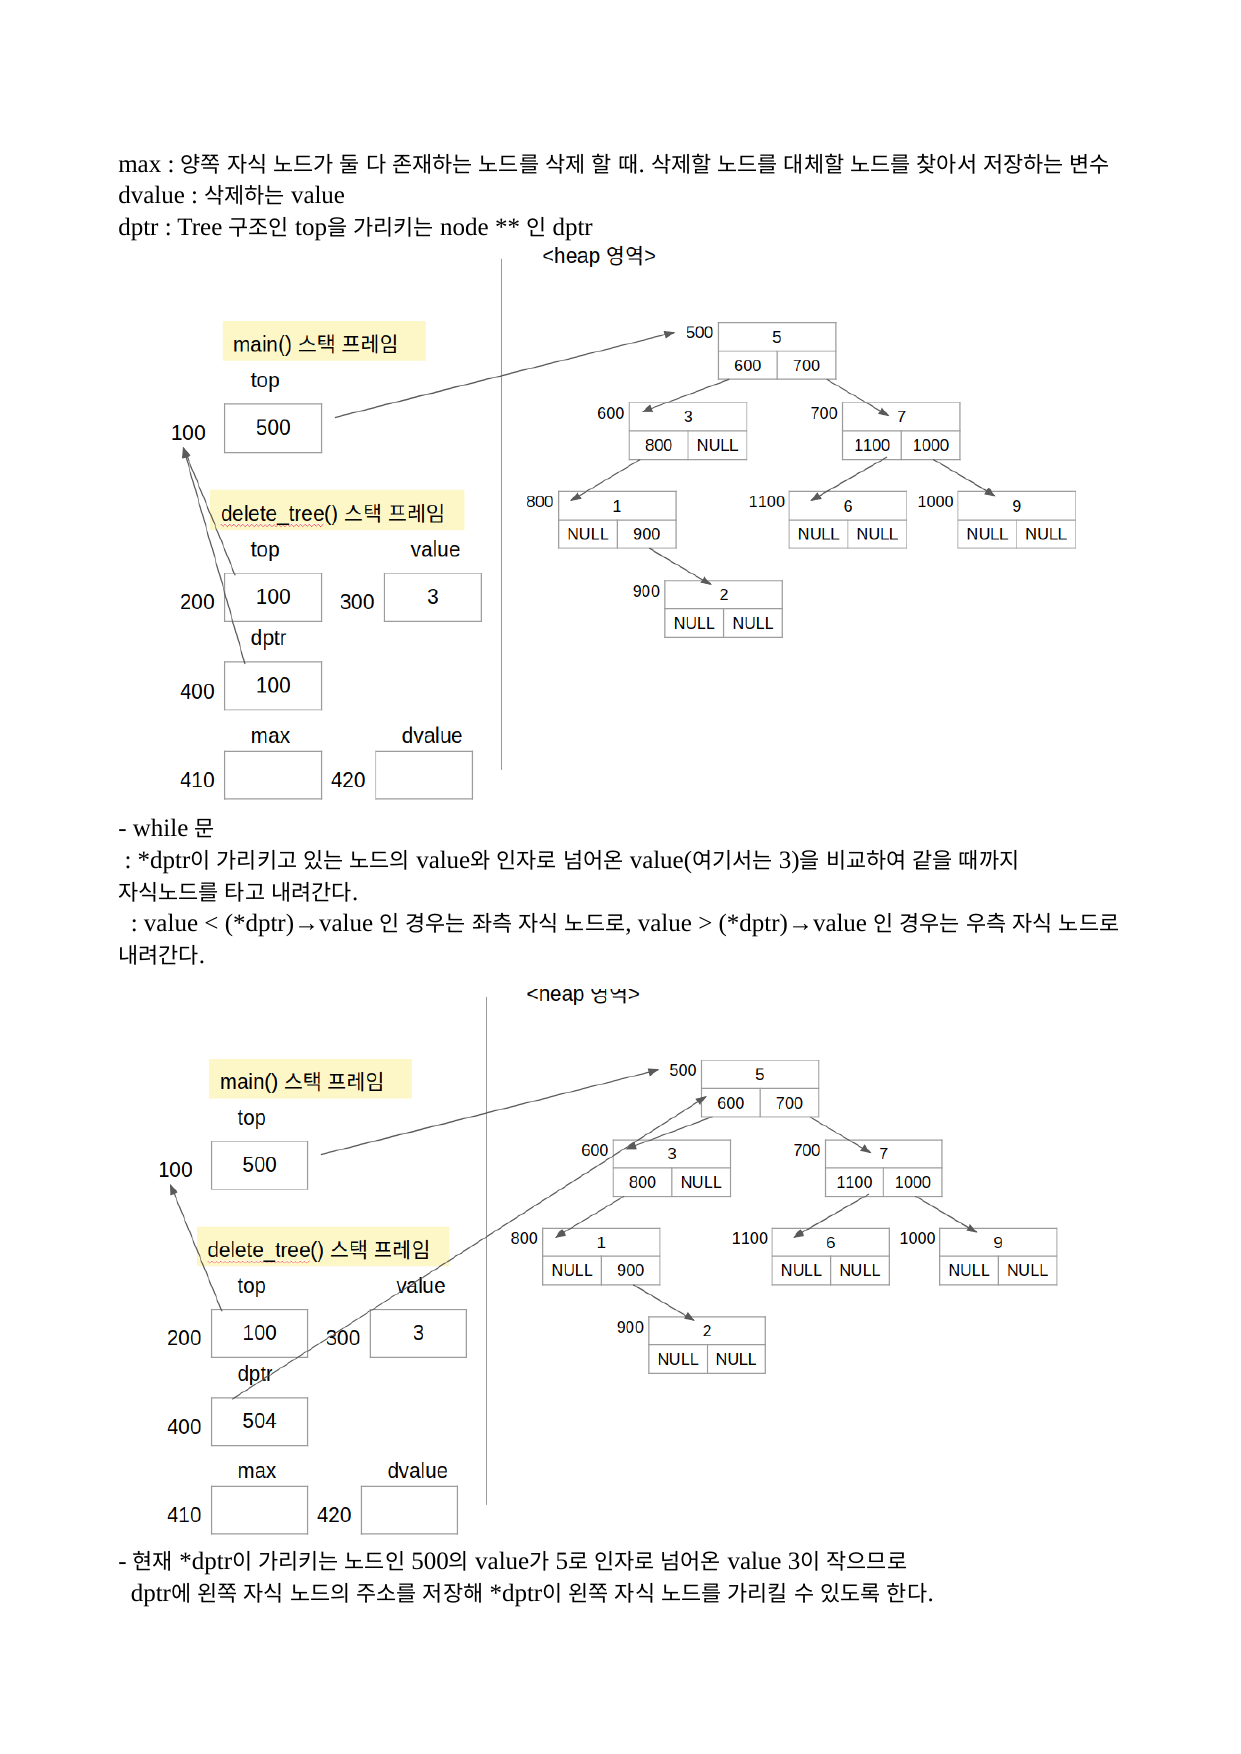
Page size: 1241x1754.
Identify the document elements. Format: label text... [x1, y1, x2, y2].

text dvalue : 삭제하는 value [118, 178, 1122, 210]
text max : 양쪽 자식 노드가 둘 다 존재하는 노드를 삭제 할 때. 삭제할 노드를 대체할 노드를 찾아서 저장하는 변수 [118, 147, 1122, 178]
text - 현재 *dptr이 가리키는 노드인 500의 value가 5로 인자로 넘어온 value 3이 작으므로 [118, 969, 1122, 1576]
text dptr : Tree 구조인 top을 가리키는 node ** 인 dptr [118, 210, 1122, 242]
text dptr에 왼쪽 자식 노드의 주소를 저장해 *dptr이 왼쪽 자식 노드를 가리킬 수 있도록 한다. [118, 1576, 1122, 1608]
text : value < (*dptr)→value 인 경우는 좌측 자식 노드로, value > (*dptr)→value 인 경우는 우측 자식 노드로 내려간다. [118, 906, 1122, 969]
picture [145, 989, 1073, 1545]
text : *dptr이 가리키고 있는 노드의 value와 인자로 넘어온 value(여기서는 3)을 비교하여 같을 때까지 자식노드를 타고 내려간다. [118, 843, 1122, 906]
picture [156, 241, 1084, 812]
text - while 문 [118, 242, 1122, 843]
